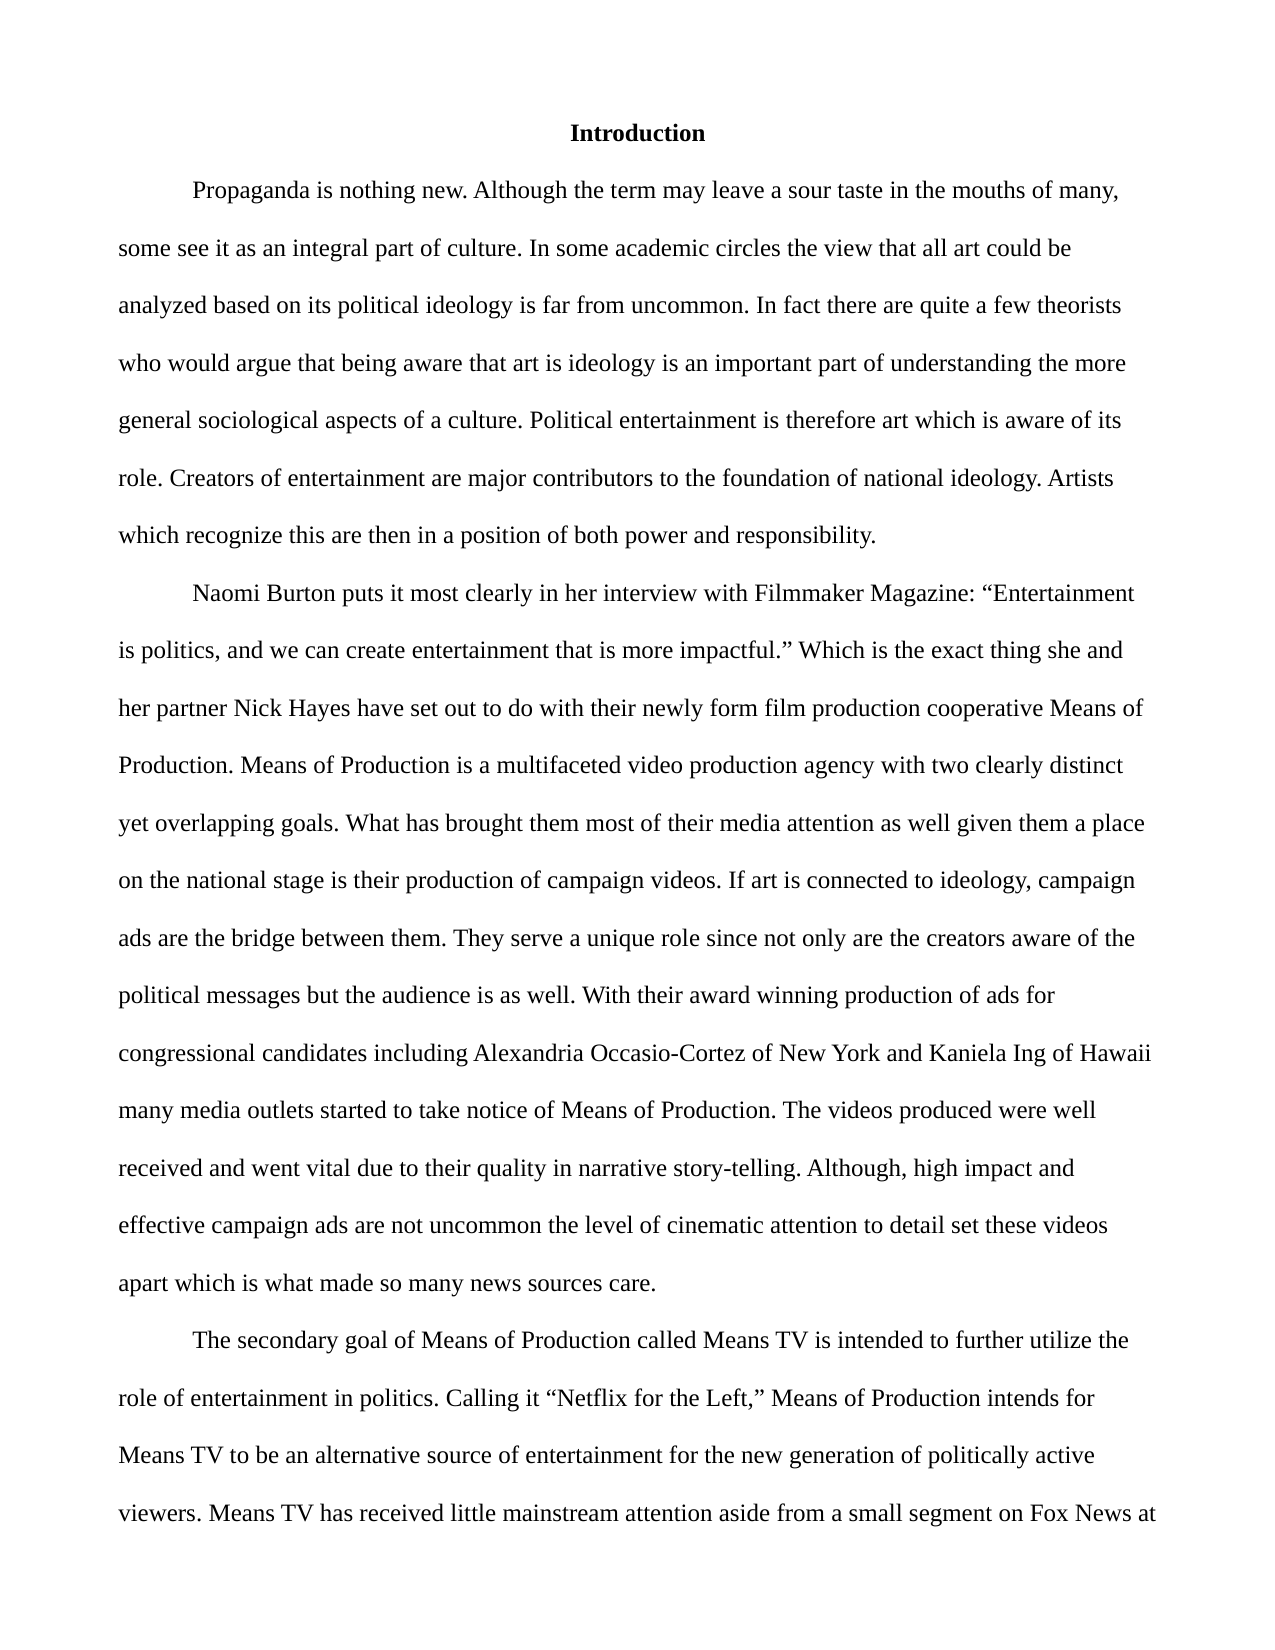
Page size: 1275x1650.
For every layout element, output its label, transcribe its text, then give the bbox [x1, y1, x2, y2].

text Propaganda is nothing new. Although the term may leave a sour taste in the mouths of many, some see it as an integral part of culture. In some academic circles the view that all art could be analyzed based on its political ideology is far from uncommon. In fact there are quite a few theorists who would argue that being aware that art is ideology is an important part of understanding the more general sociological aspects of a culture. Political entertainment is therefore art which is aware of its role. Creators of entertainment are major contributors to the foundation of national ideology. Artists which recognize this are then in a position of both power and responsibility. [118, 176, 1157, 549]
text Naomi Burton puts it most clearly in her interview with Filmmaker Magazine: “Entertainment is politics, and we can create entertainment that is more impactful.” Which is the exact thing she and her partner Nick Hayes have set out to do with their newly form film production cooperative Means of Production. Means of Production is a multifaceted video production agency with two clearly distinct yet overlapping goals. What has brought them most of their media attention as well given them a place on the national stage is their production of campaign videos. If art is connected to ideology, campaign ads are the bridge between them. They serve a unique role since not only are the creators aware of the political messages but the audience is as well. With their award winning production of ads for congressional candidates including Alexandria Occasio-Cortez of New York and Kaniela Ing of Hawaii many media outlets started to take notice of Means of Production. The videos produced were well received and went vital due to their quality in narrative story-telling. Although, high impact and effective campaign ads are not uncommon the level of cinematic attention to detail set these videos apart which is what made so many news sources care. [118, 578, 1157, 1297]
text Introduction [118, 118, 1157, 147]
text The secondary goal of Means of Production called Means TV is intended to further utilize the role of entertainment in politics. Calling it “Netflix for the Left,” Means of Production intends for Means TV to be an alternative source of entertainment for the new generation of politically active viewers. Means TV has received little mainstream attention aside from a small segment on Fox News at [118, 1326, 1157, 1527]
